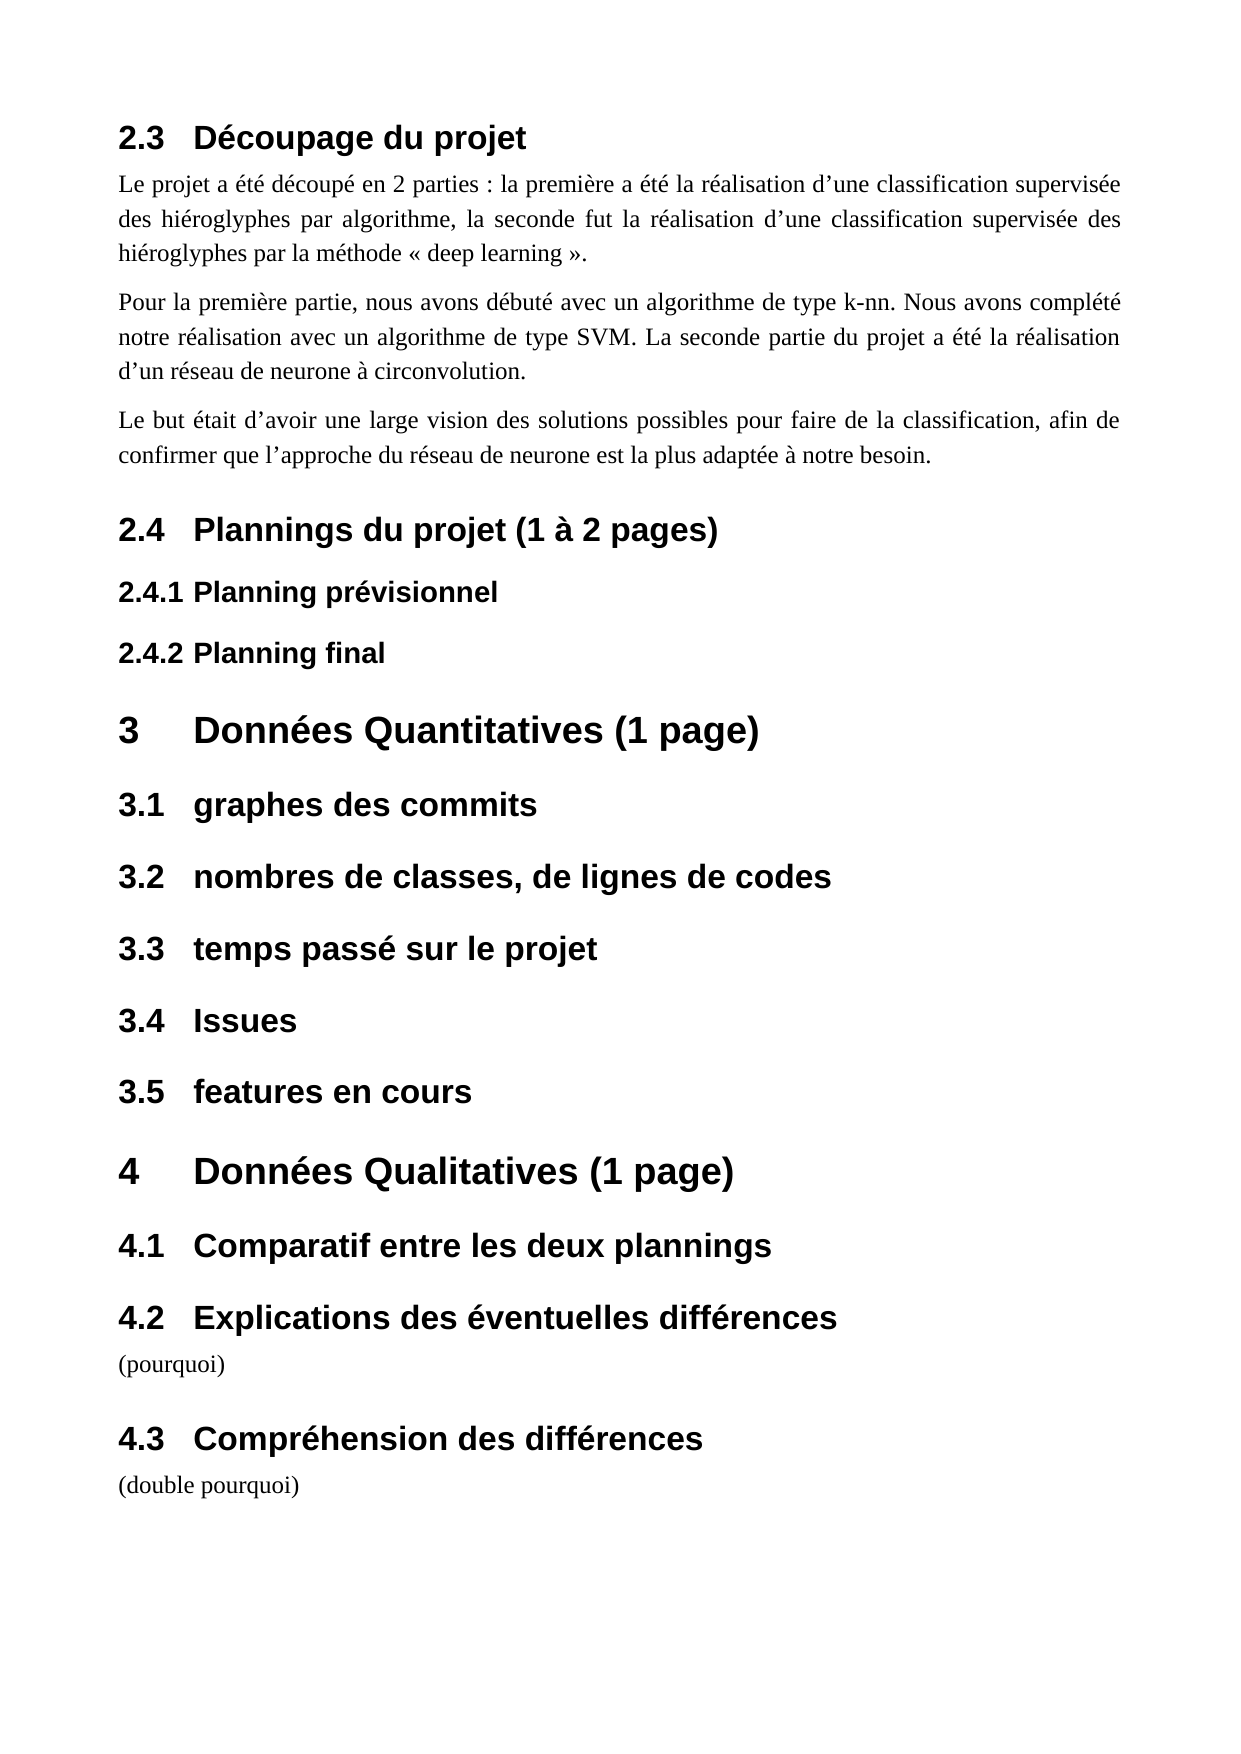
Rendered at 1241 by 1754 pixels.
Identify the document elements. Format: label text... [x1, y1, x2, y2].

text (double pourquoi) [118, 1470, 1122, 1498]
text Pour la première partie, nous avons débuté avec un algorithme de type k-nn. Nous avons complété notre réalisation avec un algorithme de type SVM. La seconde partie du projet a été la réalisation d’un réseau de neurone à circonvolution. [118, 287, 1122, 385]
subtitle Compréhension des différences [118, 1418, 1122, 1457]
subtitle Plannings du projet (1 à 2 pages) [118, 510, 1122, 548]
subtitle Comparatif entre les deux plannings [118, 1226, 1122, 1264]
subtitle Planning final [118, 636, 1122, 670]
subtitle features en cours [118, 1072, 1122, 1111]
subtitle temps passé sur le projet [118, 928, 1122, 967]
subtitle Données Quantitatives (1 page) [118, 707, 1122, 751]
subtitle Données Qualitatives (1 page) [118, 1148, 1122, 1192]
subtitle Explications des éventuelles différences [118, 1297, 1122, 1336]
subtitle Planning prévisionnel [118, 575, 1122, 609]
text (pourquoi) [118, 1349, 1122, 1377]
text Le projet a été découpé en 2 parties : la première a été la réalisation d’une classification supervisée des hiéroglyphes par algorithme, la seconde fut la réalisation d’une classification supervisée des hiéroglyphes par la méthode « deep learning ». [118, 169, 1122, 267]
text Le but était d’avoir une large vision des solutions possibles pour faire de la classification, afin de confirmer que l’approche du réseau de neurone est la plus adaptée à notre besoin. [118, 405, 1122, 468]
subtitle nombres de classes, de lignes de codes [118, 856, 1122, 895]
subtitle Découpage du projet [118, 118, 1122, 157]
subtitle graphes des commits [118, 784, 1122, 823]
subtitle Issues [118, 1000, 1122, 1039]
